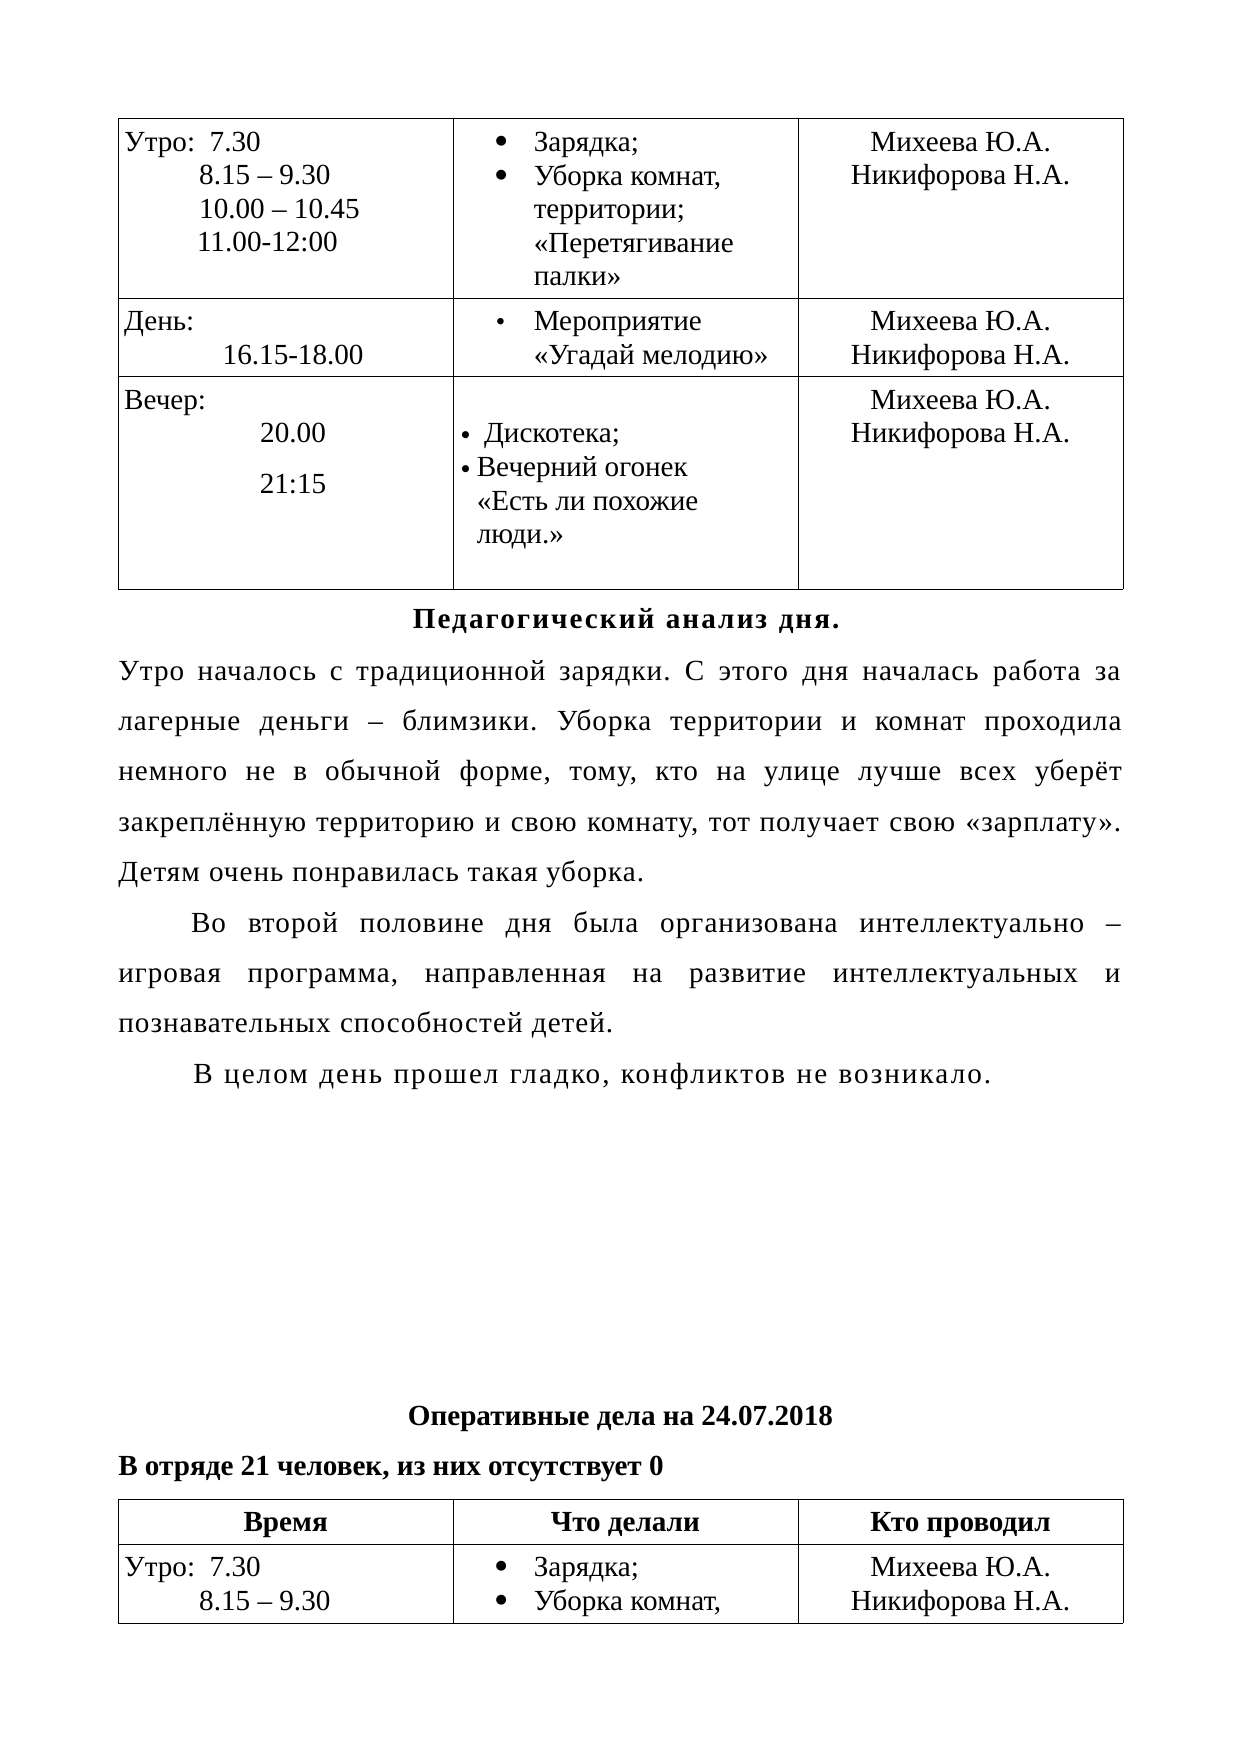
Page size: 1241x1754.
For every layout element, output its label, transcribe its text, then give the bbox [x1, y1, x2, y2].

table_cell Зарядка; Уборка комнат, [454, 1545, 798, 1622]
table_cell Мероприятие «Угадай мелодию» [454, 299, 798, 376]
table_cell Дискотека; Вечерний огонек «Есть ли похожие люди.» [454, 377, 798, 589]
text В целом день прошел гладко, конфликтов не возникало. [118, 1057, 1122, 1090]
text В отряде 21 человек, из них отсутствует 0 [118, 1448, 1122, 1482]
table_cell Михеева Ю.А. Никифорова Н.А. [799, 299, 1123, 376]
table_cell Зарядка; Уборка комнат, территории; «Перетягивание палки» [454, 119, 798, 298]
text Утро началось с традиционной зарядки. С этого дня началась работа за лагерные деньги – блимзики. Уборка территории и комнат проходила немного не в обычной форме, тому, кто на улице лучше всех уберёт закреплённую территорию и свою комнату, тот получает свою «зарплату». Детям очень понравилась такая уборка. [118, 653, 1122, 887]
table_cell Михеева Ю.А. Никифорова Н.А. [799, 1545, 1123, 1622]
table_header Кто проводил [799, 1500, 1123, 1544]
table_cell День: 16.15-18.00 [119, 299, 453, 376]
table_header Время [119, 1500, 453, 1544]
text Педагогический анализ дня. [118, 602, 1122, 635]
text Во второй половине дня была организована интеллектуально – игровая программа, направленная на развитие интеллектуальных и познавательных способностей детей. [118, 905, 1122, 1039]
table_cell Вечер: 20.00 21:15 [119, 377, 453, 589]
table_header Что делали [454, 1500, 798, 1544]
table_cell Утро: 7.30 8.15 – 9.30 10.00 – 10.45 11.00-12:00 [119, 119, 453, 298]
text Оперативные дела на 24.07.2018 [118, 1398, 1122, 1431]
table_cell Михеева Ю.А. Никифорова Н.А. [799, 119, 1123, 298]
table_cell Утро: 7.30 8.15 – 9.30 [119, 1545, 453, 1622]
table_cell Михеева Ю.А. Никифорова Н.А. [799, 377, 1123, 589]
